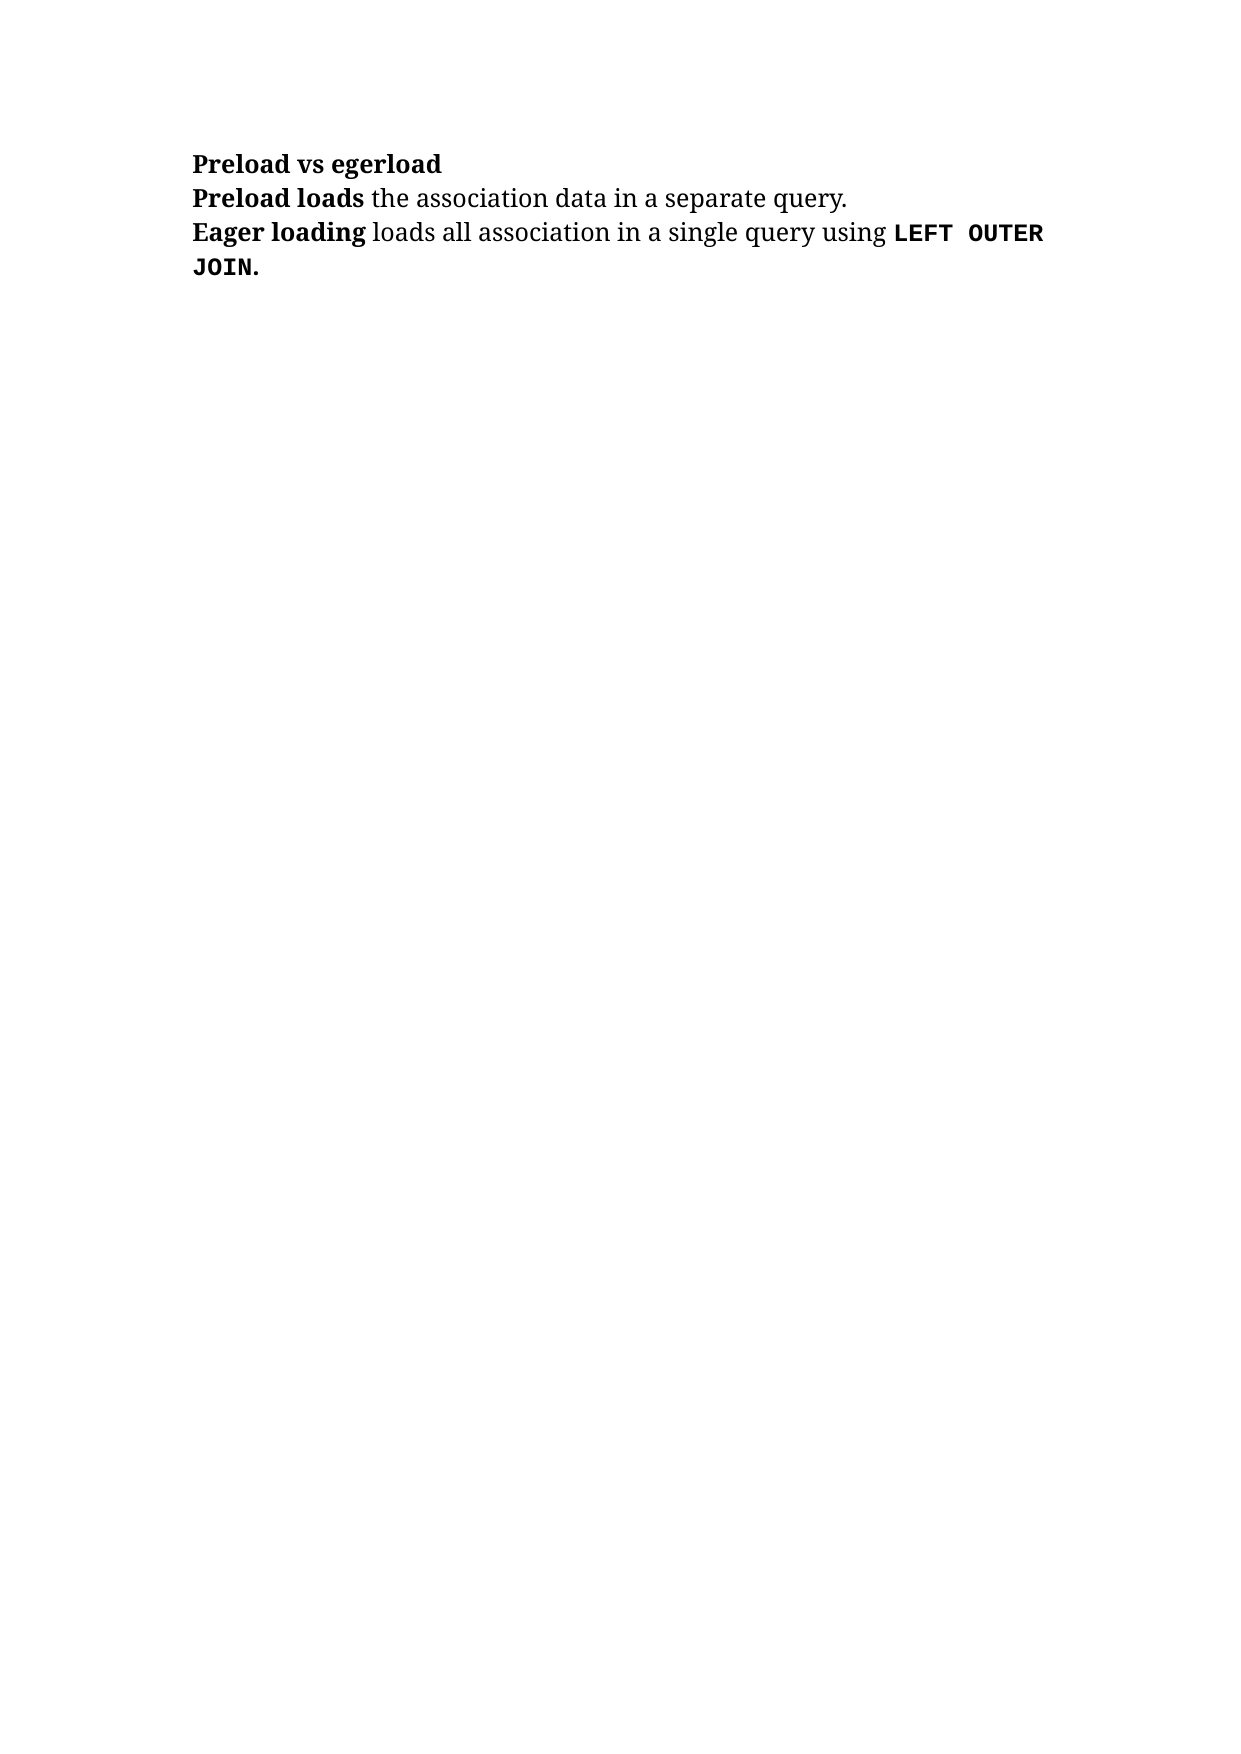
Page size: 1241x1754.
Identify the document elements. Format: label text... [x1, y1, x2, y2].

text Eager loading loads all association in a single query using LEFT OUTER JOIN. [118, 214, 1122, 283]
text Preload loads the association data in a separate query. [118, 181, 1122, 214]
text Preload vs egerload [118, 146, 1122, 181]
